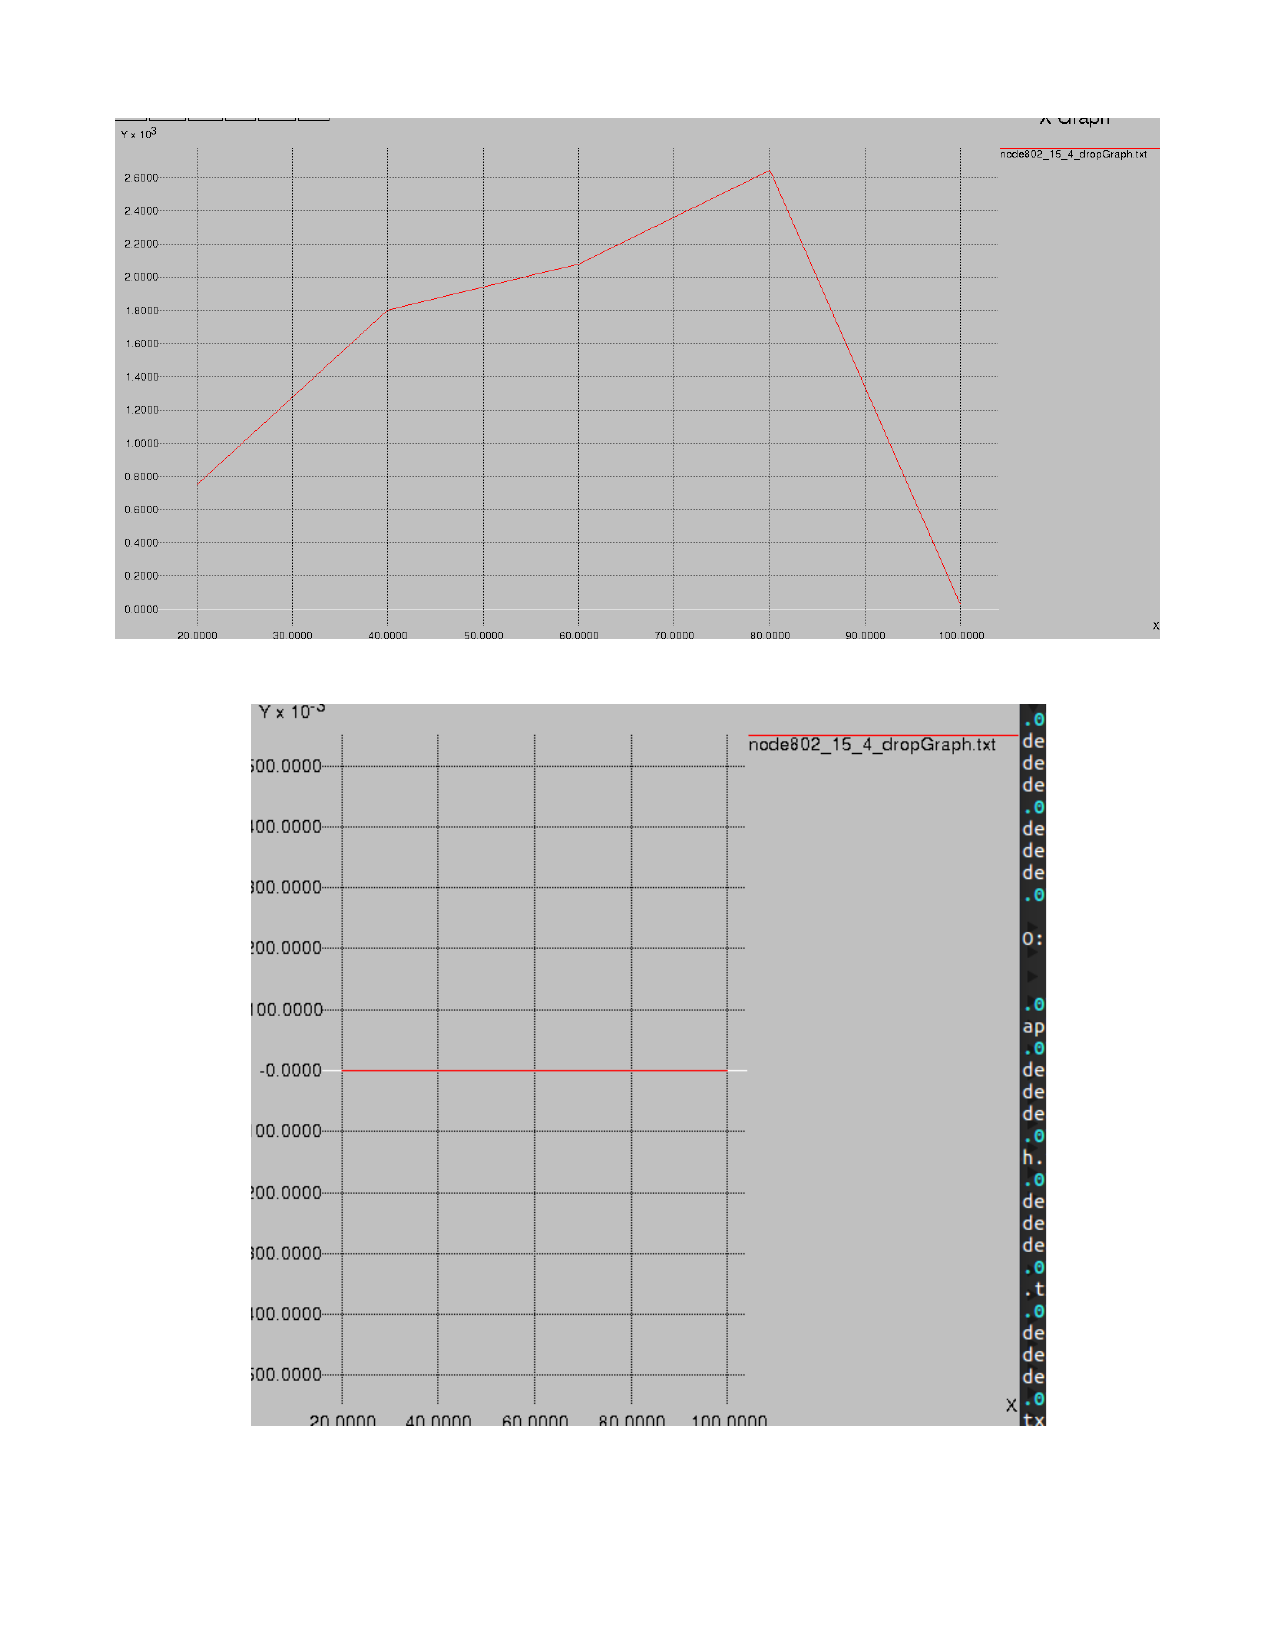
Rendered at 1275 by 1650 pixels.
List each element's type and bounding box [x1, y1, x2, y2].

picture [251, 704, 1047, 1426]
picture [115, 118, 1160, 639]
